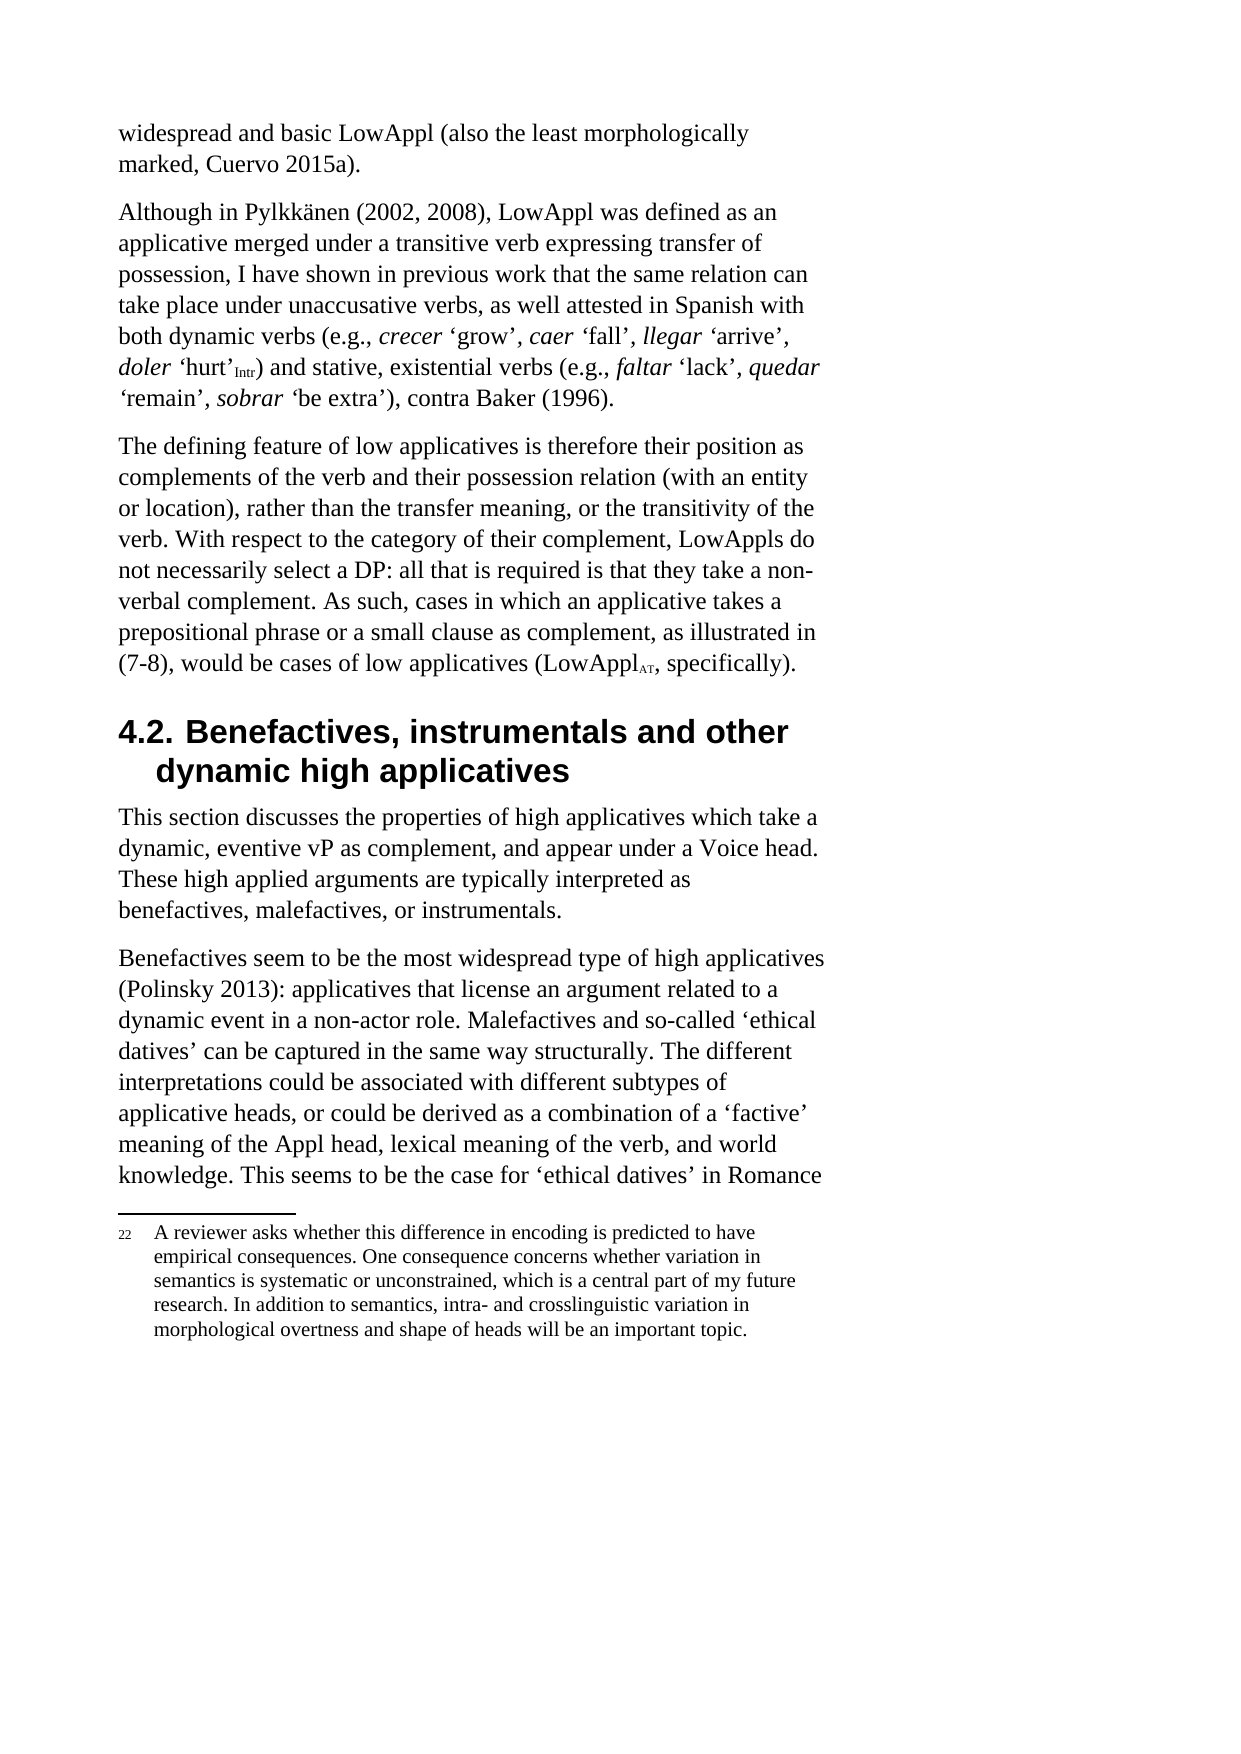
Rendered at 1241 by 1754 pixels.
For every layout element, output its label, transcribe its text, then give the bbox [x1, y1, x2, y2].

text Although in Pylkkänen (2002, 2008), LowAppl was defined as an applicative merged under a transitive verb expressing transfer of possession, I have shown in previous work that the same relation can take place under unaccusative verbs, as well attested in Spanish with both dynamic verbs (e.g., crecer ‘grow’, caer ‘fall’, llegar ‘arrive’, doler ‘hurt’Intr) and stative, existential verbs (e.g., faltar ‘lack’, quedar ‘remain’, sobrar ‘be extra’), contra Baker (1996). [118, 197, 827, 412]
text This section discusses the properties of high applicatives which take a dynamic, eventive vP as complement, and appear under a Voice head. These high applied arguments are typically interpreted as benefactives, malefactives, or instrumentals. [118, 802, 827, 924]
list Benefactives, instrumentals and other dynamic high applicatives [118, 712, 827, 789]
text A reviewer asks whether this difference in encoding is predicted to have empirical consequences. One consequence concerns whether variation in semantics is systematic or unconstrained, which is a central part of my future research. In addition to semantics, intra- and crosslinguistic variation in morphological overtness and shape of heads will be an important topic. [118, 1220, 827, 1341]
text The contrast among subtypes of LowAppl has been accounted for in terms of subtypes of heads: to and from for recipients and sources, respectively (Pylkkänen 2008) and at for possessors (Cuervo 2003). Although dynamicity (or directionality) is at the core of the three sub-types, this constrast cannot be simply derived from differences in the complement of the Appl head, or other configurational properties. As such, the distinction might require encoding as a feature on the applicative head (+/- dynamic, or [Path], for instance); alternatively, the distinction can be captured as a root element associated with the applicative head (as proposed by Wood & Marantz 2017 for high applicatives and Prepositions). Individual languages could, in principle, choose freely among these heads, although to is the most widespread and basic LowAppl (also the least morphologically marked, Cuervo 2015a). [118, 118, 827, 178]
text The defining feature of low applicatives is therefore their position as complements of the verb and their possession relation (with an entity or location), rather than the transfer meaning, or the transitivity of the verb. With respect to the category of their complement, LowAppls do not necessarily select a DP: all that is required is that they take a non-verbal complement. As such, cases in which an applicative takes a prepositional phrase or a small clause as complement, as illustrated in (7-8), would be cases of low applicatives (LowApplat, specifically). [118, 431, 827, 677]
text Benefactives seem to be the most widespread type of high applicatives (Polinsky 2013): applicatives that license an argument related to a dynamic event in a non-actor role. Malefactives and so-called ‘ethical datives’ can be captured in the same way structurally. The different interpretations could be associated with different subtypes of applicative heads, or could be derived as a combination of a ‘factive’ meaning of the Appl head, lexical meaning of the verb, and world knowledge. This seems to be the case for ‘ethical datives’ in Romance [118, 943, 827, 1189]
